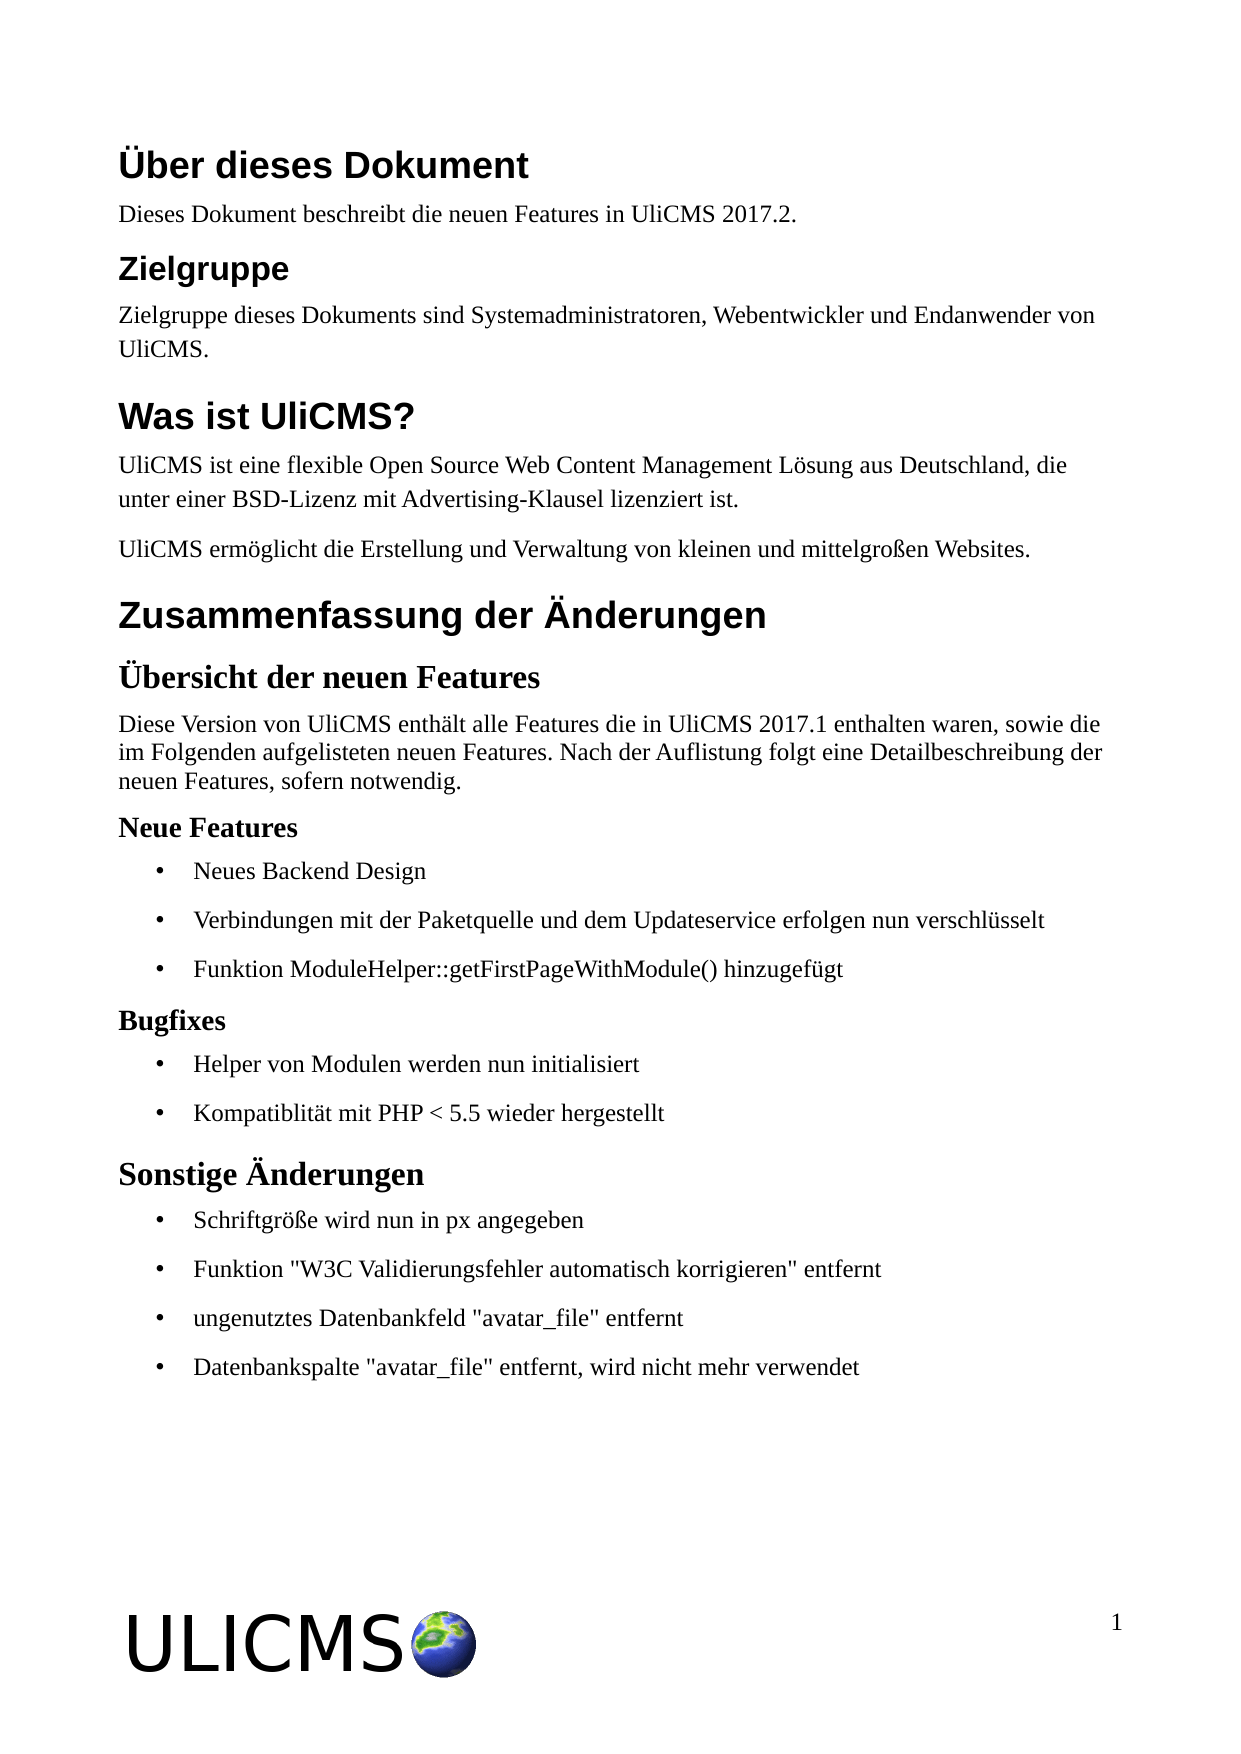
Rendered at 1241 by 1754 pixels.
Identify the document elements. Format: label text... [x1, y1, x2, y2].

list Schriftgröße wird nun in px angegeben [156, 1205, 1123, 1233]
subtitle Was ist UliCMS? [118, 394, 1123, 438]
list Funktion "W3C Validierungsfehler automatisch korrigieren" entfernt [156, 1254, 1123, 1283]
subtitle Neue Features [118, 809, 1123, 843]
subtitle Zusammenfassung der Änderungen [118, 593, 1123, 637]
text Diese Version von UliCMS enthält alle Features die in UliCMS 2017.1 enthalten waren, sowie die im Folgenden aufgelisteten neuen Features. Nach der Auflistung folgt eine Detailbeschreibung der neuen Features, sofern notwendig. [118, 709, 1123, 795]
text Dieses Dokument beschreibt die neuen Features in UliCMS 2017.2. [118, 199, 1123, 228]
list Datenbankspalte "avatar_file" entfernt, wird nicht mehr verwendet [156, 1352, 1123, 1381]
text UliCMS ermöglicht die Erstellung und Verwaltung von kleinen und mittelgroßen Websites. [118, 534, 1123, 562]
subtitle Übersicht der neuen Features [118, 658, 1123, 696]
text UliCMS ist eine flexible Open Source Web Content Management Lösung aus Deutschland, die unter einer BSD-Lizenz mit Advertising-Klausel lizenziert ist. [118, 450, 1123, 513]
list Helper von Modulen werden nun initialisiert [156, 1049, 1123, 1078]
list Funktion ModuleHelper::getFirstPageWithModule() hinzugefügt [156, 954, 1123, 983]
subtitle Bugfixes [118, 1003, 1123, 1037]
subtitle Zielgruppe [118, 249, 1123, 287]
subtitle Sonstige Änderungen [118, 1154, 1123, 1192]
list Kompatiblität mit PHP < 5.5 wieder hergestellt [156, 1098, 1123, 1127]
subtitle Über dieses Dokument [118, 143, 1123, 187]
list Verbindungen mit der Paketquelle und dem Updateservice erfolgen nun verschlüsselt [156, 905, 1123, 934]
picture [118, 1607, 479, 1681]
list Neues Backend Design [156, 856, 1123, 884]
text Zielgruppe dieses Dokuments sind Systemadministratoren, Webentwickler und Endanwender von UliCMS. [118, 300, 1123, 363]
list ungenutztes Datenbankfeld "avatar_file" entfernt [156, 1303, 1123, 1332]
